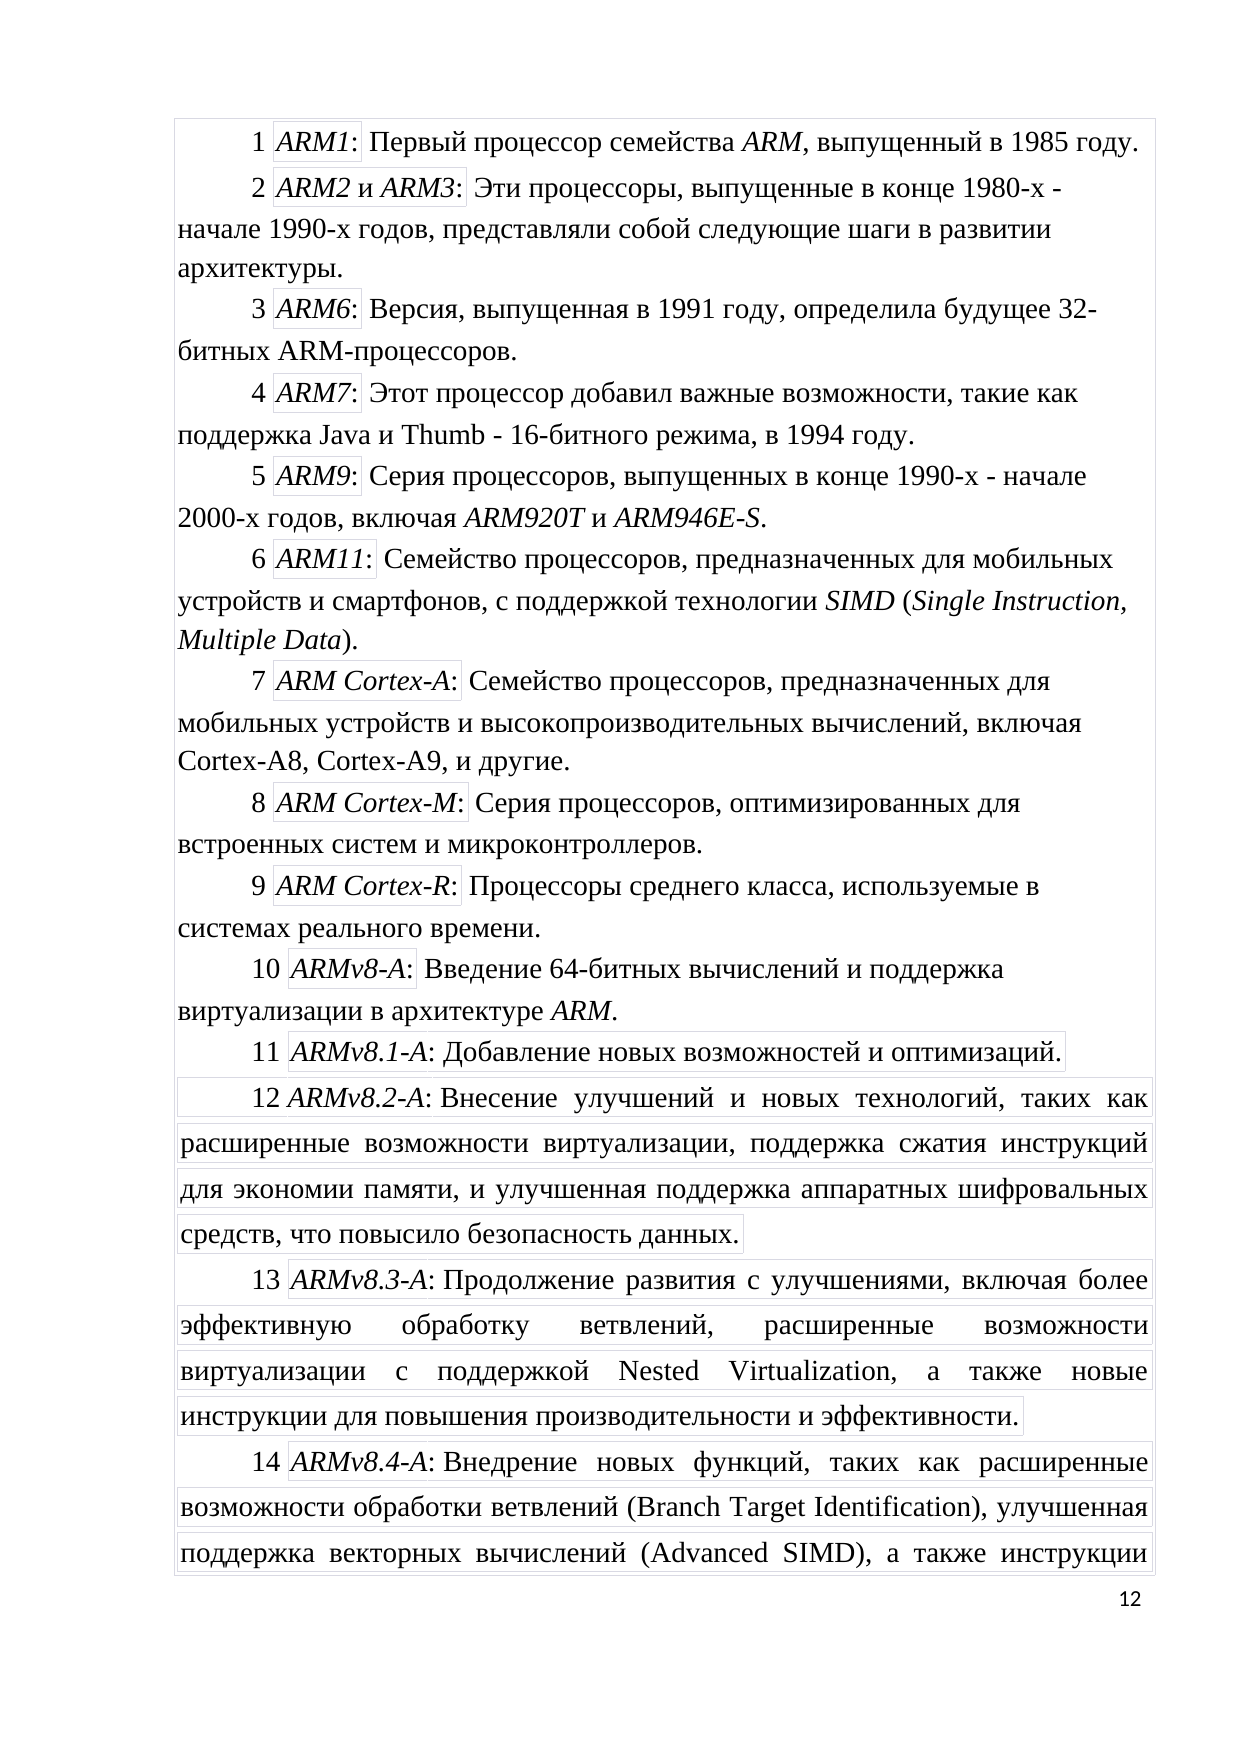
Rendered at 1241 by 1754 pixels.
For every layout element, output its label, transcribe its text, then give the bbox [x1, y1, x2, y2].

text 6 ARM11: Семейство процессоров, предназначенных для мобильных устройств и смартфонов, с поддержкой технологии SIMD (Single Instruction, Multiple Data). [175, 536, 1155, 655]
text 14 ARMv8.4-A: Внедрение новых функций, таких как расширенные возможности обработки ветвлений (Branch Target Identification), улучшенная поддержка векторных вычислений (Advanced SIMD), а также инструкции [175, 1438, 1155, 1575]
text 9 ARM Cortex-R: Процессоры среднего класса, используемые в системах реального времени. [175, 862, 1155, 943]
text 10 ARMv8-A: Введение 64-битных вычислений и поддержка виртуализации в архитектуре ARM. [175, 945, 1155, 1026]
text 1 ARM1: Первый процессор семейства ARM, выпущенный в 1985 году. [175, 119, 1155, 161]
text 2 ARM2 и ARM3: Эти процессоры, выпущенные в конце 1980-х - начале 1990-х годов, представляли собой следующие шаги в развитии архитектуры. [175, 164, 1155, 283]
text 3 ARM6: Версия, выпущенная в 1991 году, определила будущее 32-битных ARM-процессоров. 4 ARM7: Этот процессор добавил важные возможности, такие как поддержка Java и Thumb - 16-битного режима, в 1994 году. [175, 285, 1155, 451]
text 8 ARM Cortex-M: Серия процессоров, оптимизированных для встроенных систем и микроконтроллеров. [175, 779, 1155, 860]
text 12 ARMv8.2-A: Внесение улучшений и новых технологий, таких как расширенные возможности виртуализации, поддержка сжатия инструкций для экономии памяти, и улучшенная поддержка аппаратных шифровальных средств, что повысило безопасность данных. [175, 1074, 1155, 1253]
text 7 ARM Cortex-A: Семейство процессоров, предназначенных для мобильных устройств и высокопроизводительных вычислений, включая Cortex-A8, Cortex-A9, и другие. [175, 657, 1155, 777]
text 13 ARMv8.3-A: Продолжение развития с улучшениями, включая более эффективную обработку ветвлений, расширенные возможности виртуализации с поддержкой Nested Virtualization, а также новые инструкции для повышения производительности и эффективности. [175, 1256, 1155, 1435]
text 5 ARM9: Серия процессоров, выпущенных в конце 1990-х - начале 2000-х годов, включая ARM920T и ARM946E-S. [175, 452, 1155, 534]
text 11 ARMv8.1-A: Добавление новых возможностей и оптимизаций. [175, 1028, 1155, 1071]
